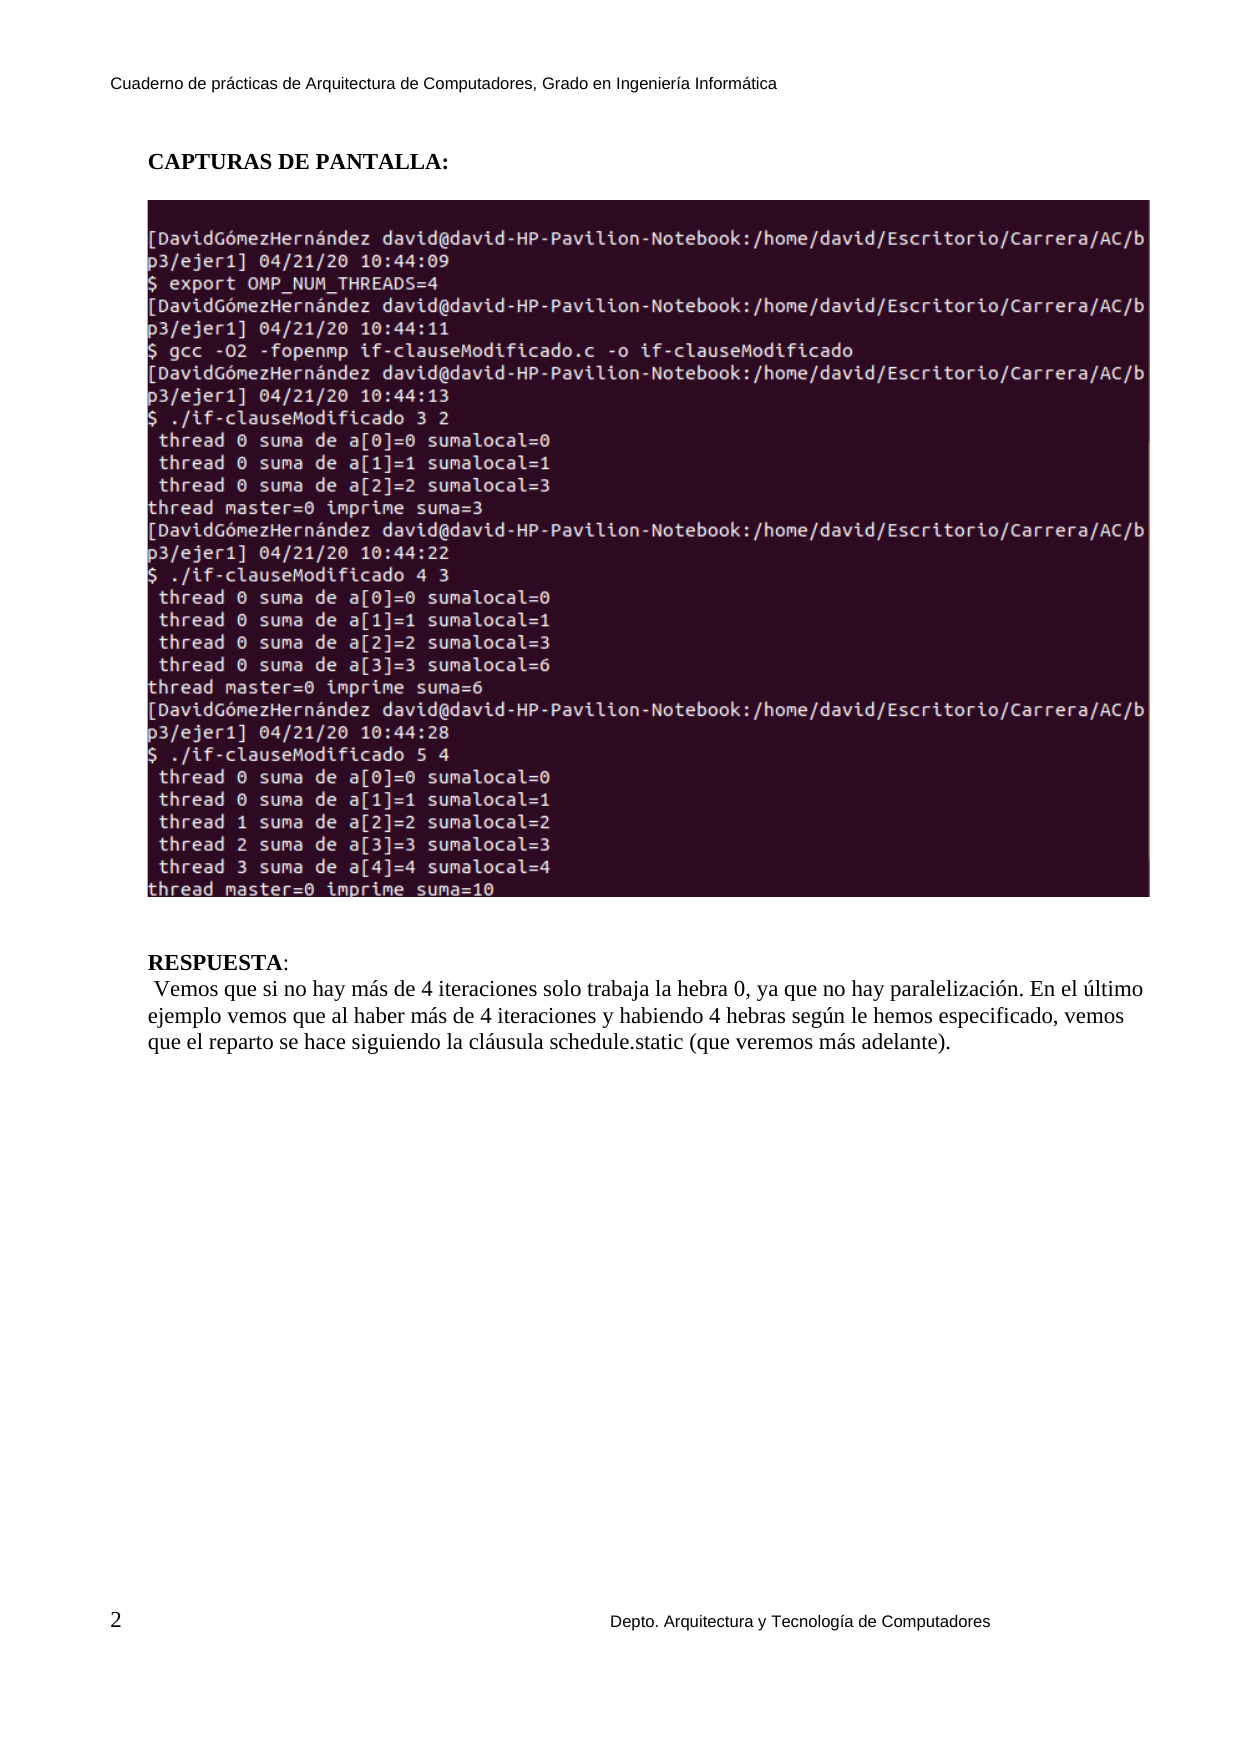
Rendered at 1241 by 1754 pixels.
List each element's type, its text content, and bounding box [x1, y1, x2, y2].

text CAPTURAS DE PANTALLA: [148, 148, 1150, 174]
picture [147, 200, 1150, 897]
text Vemos que si no hay más de 4 iteraciones solo trabaja la hebra 0, ya que no hay paralelización. En el último ejemplo vemos que al haber más de 4 iteraciones y habiendo 4 hebras según le hemos especificado, vemos que el reparto se hace siguiendo la cláusula schedule.static (que veremos más adelante). [148, 975, 1150, 1054]
text RESPUESTA: [148, 949, 1150, 975]
